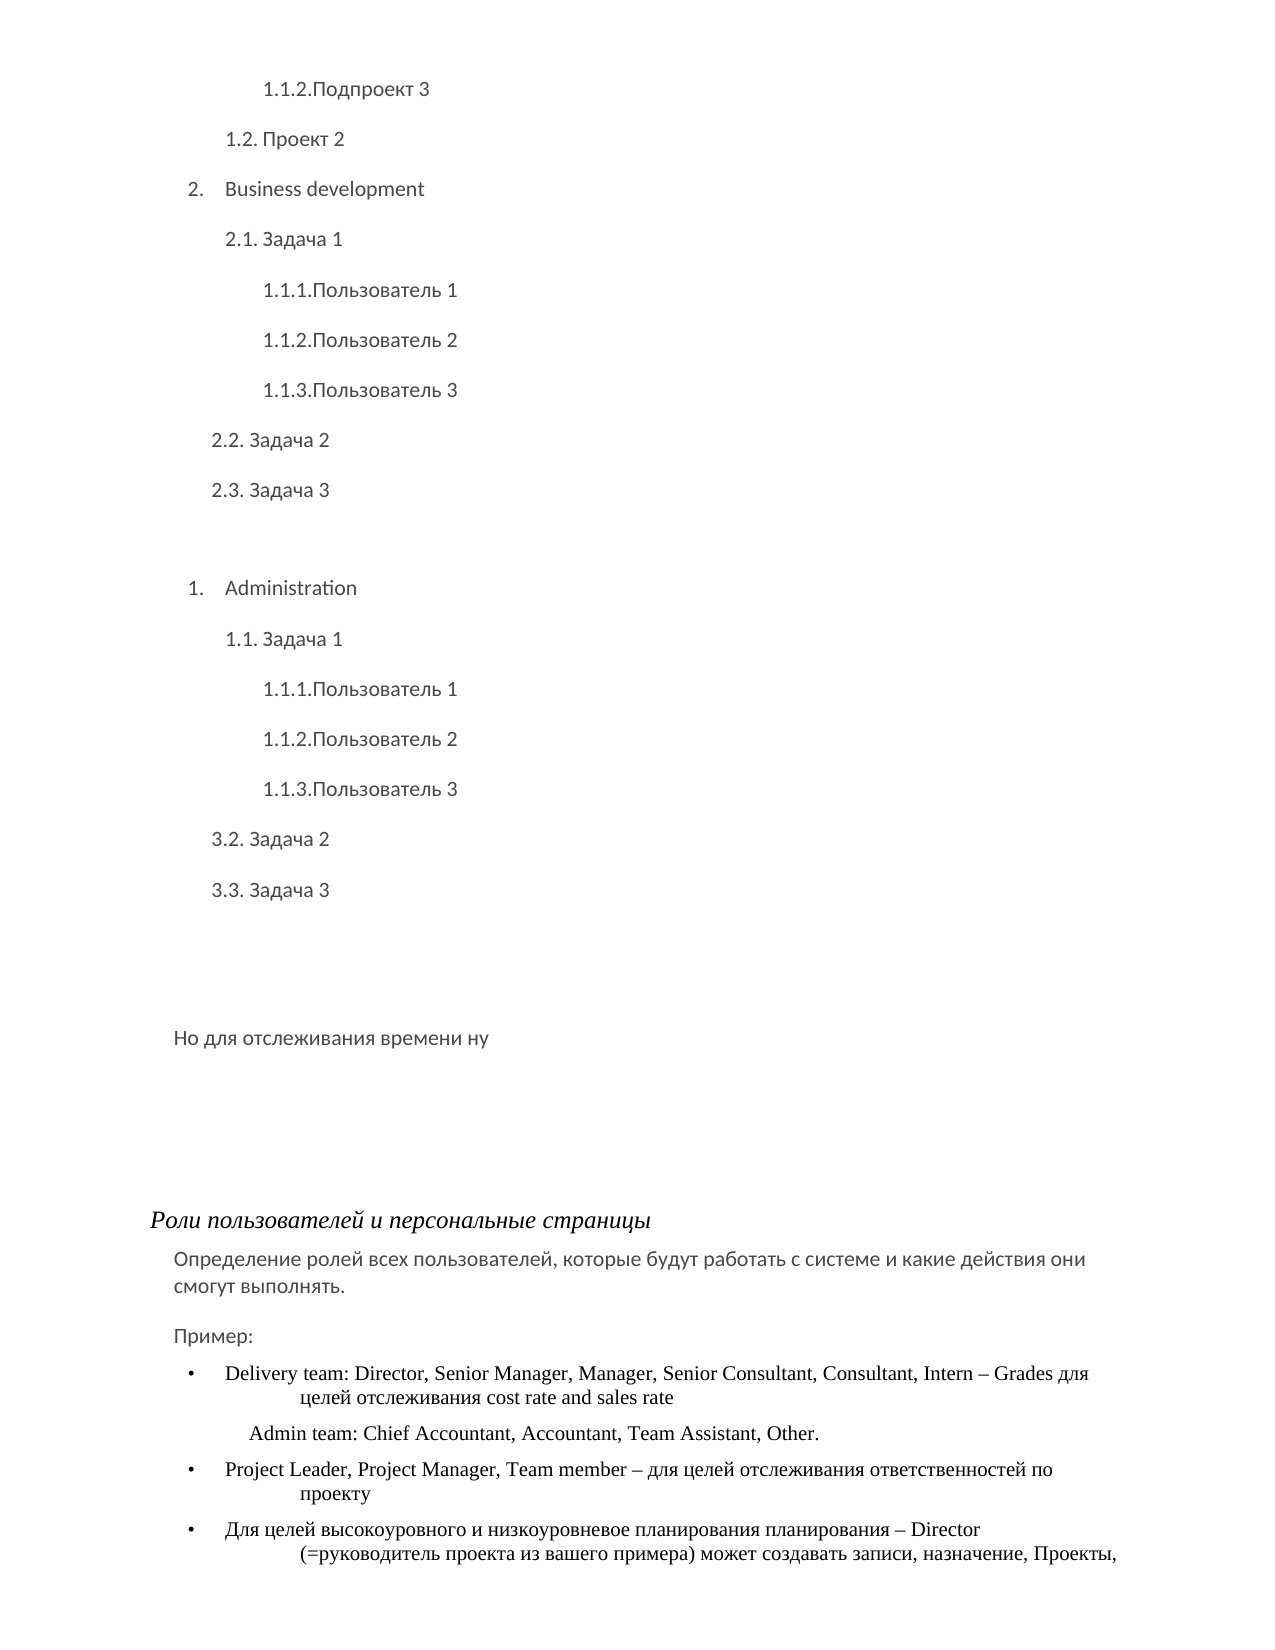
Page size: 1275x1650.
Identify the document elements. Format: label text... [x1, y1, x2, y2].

list Пользователь 1 [262, 276, 1125, 302]
list Business development [187, 175, 1125, 202]
list Delivery team: Director, Senior Manager, Manager, Senior Consultant, Consultant, Intern – Grades для целей отслеживания cost rate and sales rate [187, 1361, 1125, 1409]
text 3.2. Задача 2 [211, 826, 1125, 852]
list Project Leader, Project Manager, Team member – для целей отслеживания ответственностей по проекту [187, 1457, 1125, 1505]
list Задача 1 [225, 226, 1125, 252]
list Подпроект 3 [262, 75, 1125, 102]
text Роли пользователей и персональные страницы [150, 1205, 1125, 1234]
list Administration [187, 574, 1125, 601]
text 3.3. Задача 3 [211, 876, 1125, 902]
text Admin team: Chief Accountant, Accountant, Team Assistant, Other. [249, 1421, 1125, 1445]
list Пользователь 3 [262, 775, 1125, 802]
text 2.3. Задача 3 [211, 477, 1125, 503]
list Задача 1 [225, 625, 1125, 651]
text Определение ролей всех пользователей, которые будут работать с системе и какие действия они смогут выполнять. [174, 1246, 1125, 1299]
text Но для отслеживания времени ну [174, 1024, 1125, 1050]
list Для целей высокоуровного и низкоуровневое планирования планирования – Director (=руководитель проекта из вашего примера) может создавать записи, назначение, Проекты, [187, 1516, 1125, 1564]
text Пример: [174, 1322, 1125, 1349]
list Пользователь 1 [262, 675, 1125, 702]
list Пользователь 2 [262, 725, 1125, 752]
list Пользователь 2 [262, 326, 1125, 353]
list Пользователь 3 [262, 376, 1125, 403]
list Проект 2 [225, 125, 1125, 152]
text 2.2. Задача 2 [211, 426, 1125, 453]
